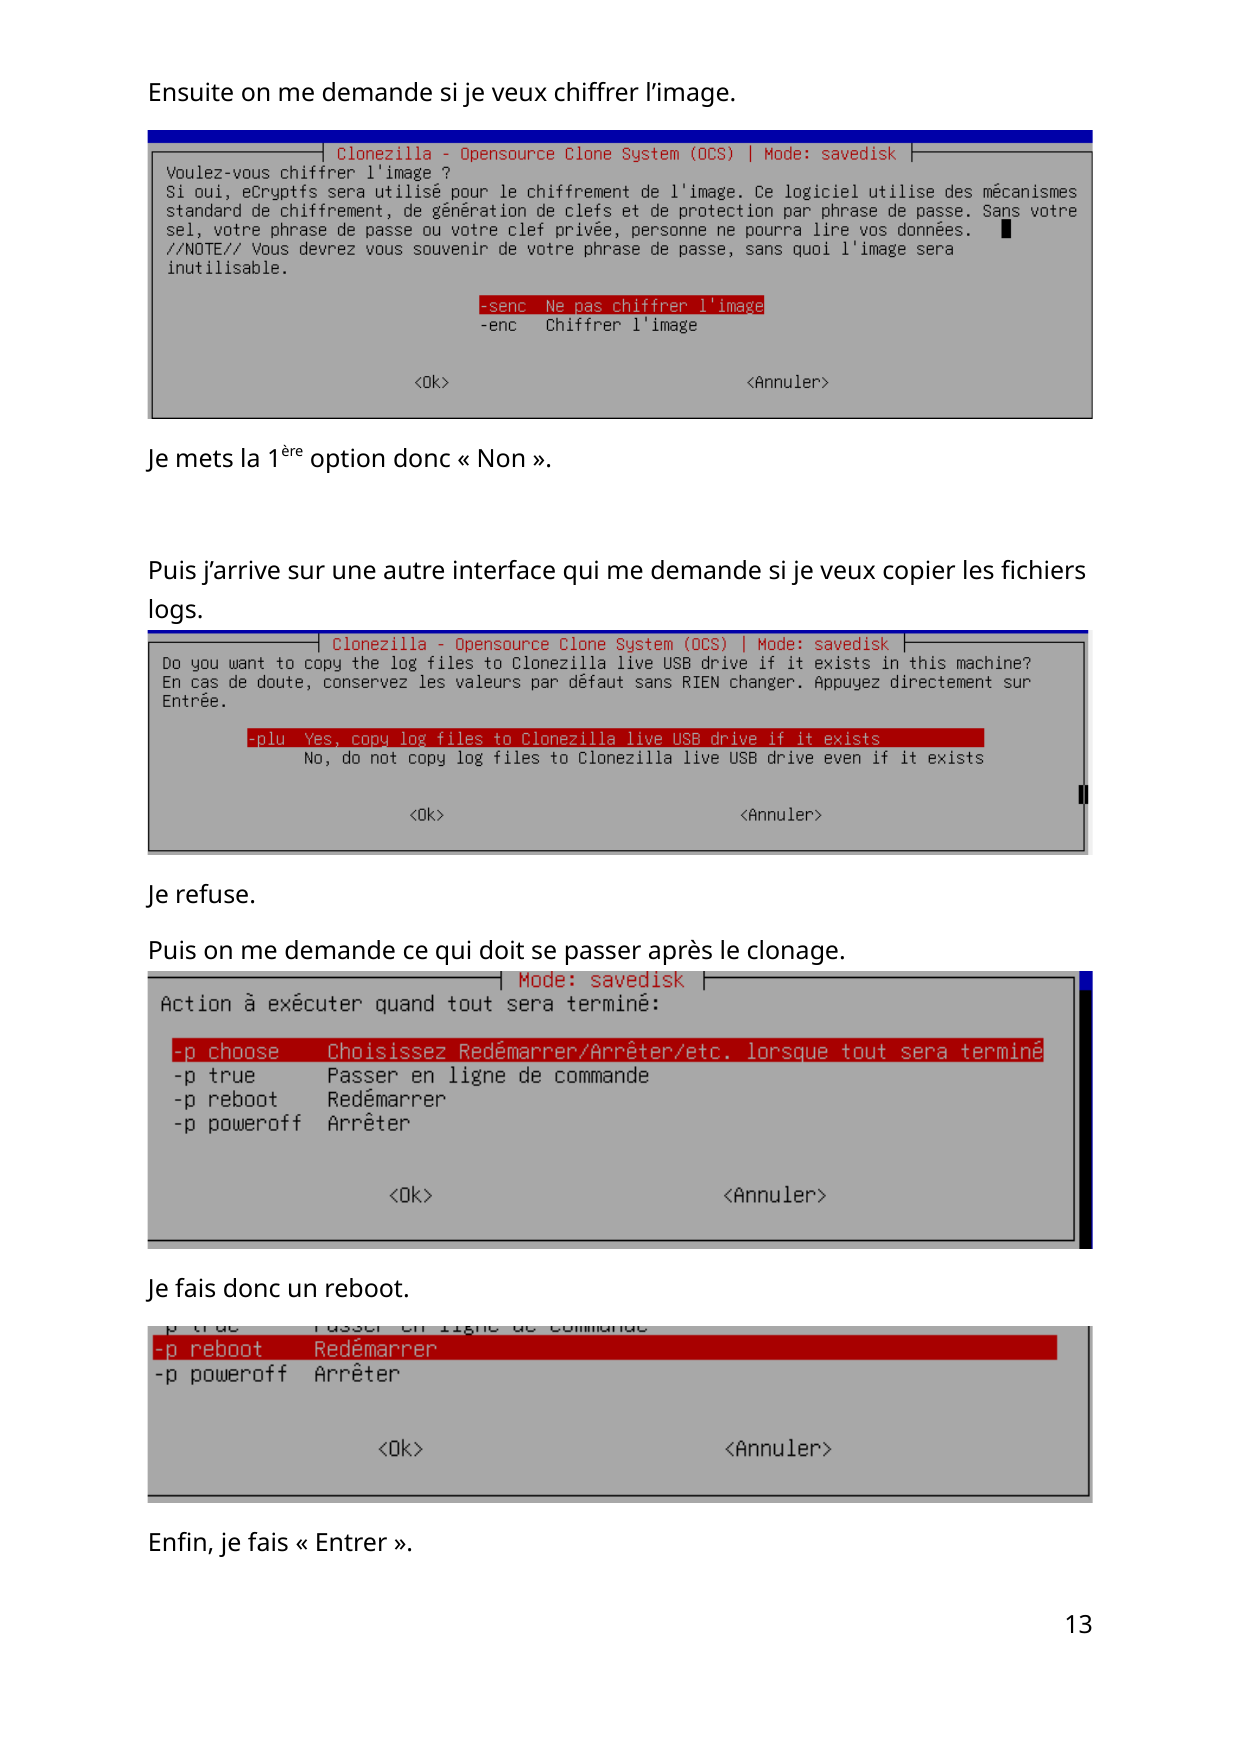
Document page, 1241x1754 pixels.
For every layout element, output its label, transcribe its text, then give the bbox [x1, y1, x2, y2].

text Je mets la 1ère option donc « Non ». [148, 441, 1093, 475]
text Ensuite on me demande si je veux chiffrer l’image. [148, 75, 1093, 109]
text Enfin, je fais « Entrer ». [148, 1524, 1093, 1558]
text Je refuse. [148, 877, 1093, 911]
text Je fais donc un reboot. [148, 1271, 1093, 1305]
text Puis j’arrive sur une autre interface qui me demande si je veux copier les fichiers logs. [148, 552, 1093, 630]
text Puis on me demande ce qui doit se passer après le clonage. [148, 932, 1093, 971]
